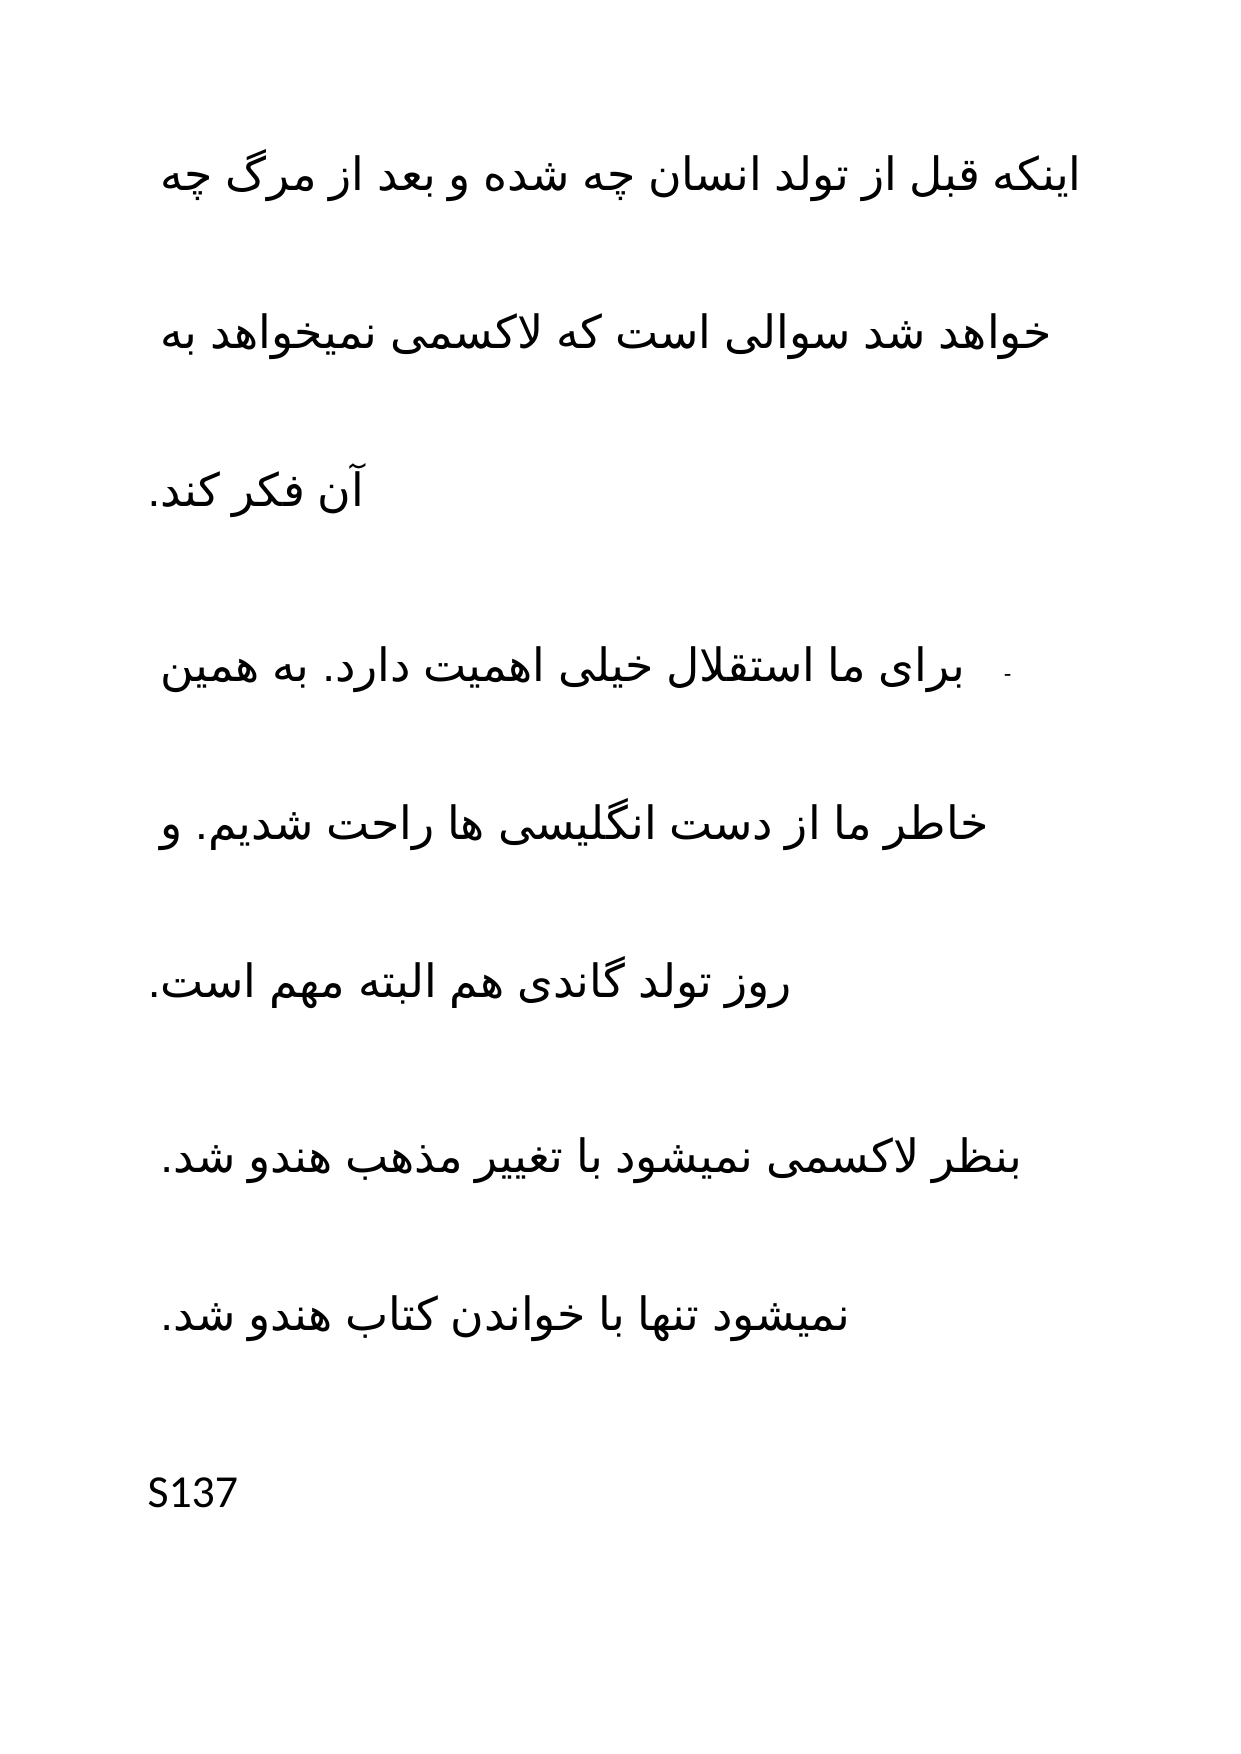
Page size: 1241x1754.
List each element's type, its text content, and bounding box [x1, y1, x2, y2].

text بنظر لاکسمی نمیشود با تغییر مذهب هندو شد. نمیشود تنها با خواندن کتاب هندو شد. [148, 1130, 1093, 1341]
text S137 [148, 1463, 1093, 1518]
list برای ما استقلال خیلی اهمیت دارد. به همین خاطر ما از دست انگلیسی ها راحت شدیم. و روز تولد گاندی هم البته مهم است. [148, 639, 1048, 1008]
text اینکه قبل از تولد انسان چه شده و بعد از مرگ چه خواهد شد سوالی است که لاکسمی نمیخواهد به آن فکر کند. [148, 148, 1093, 517]
